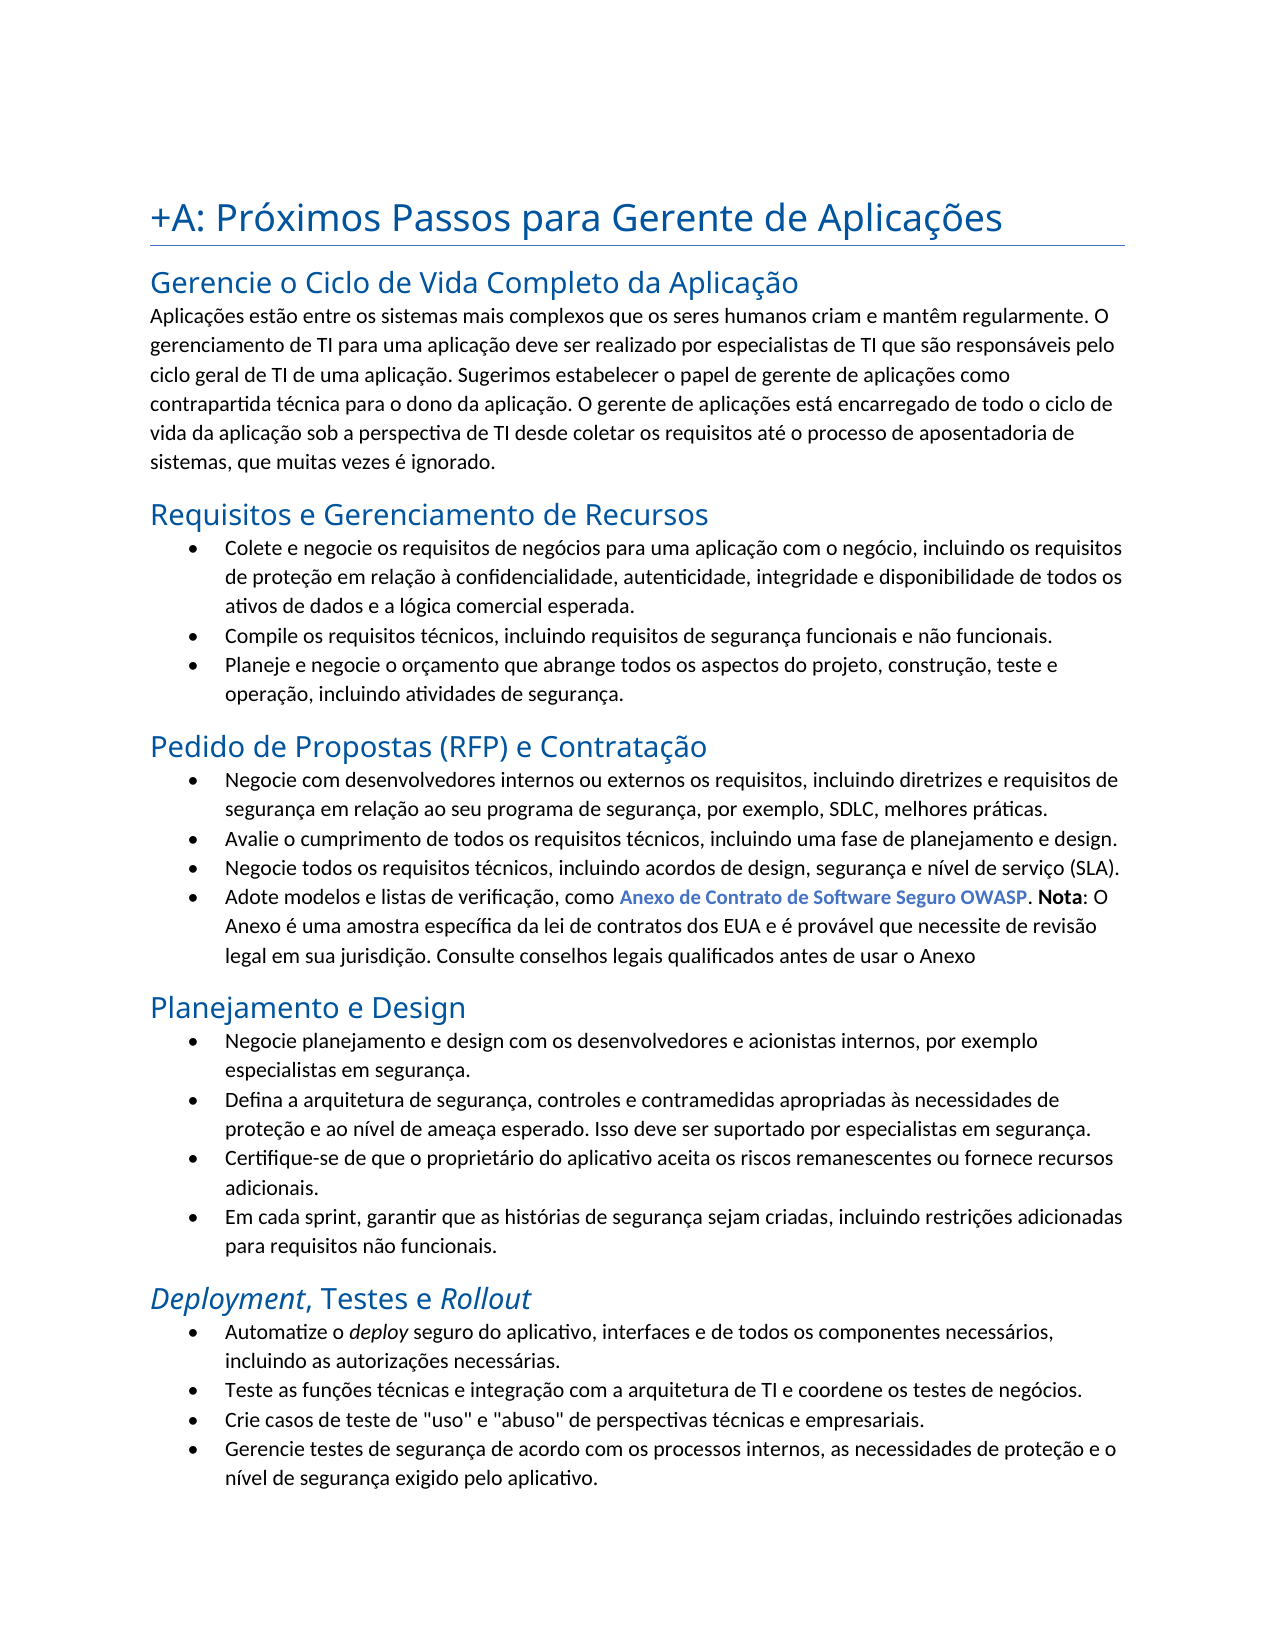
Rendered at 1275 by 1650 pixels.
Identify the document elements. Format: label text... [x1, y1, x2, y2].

list Avalie o cumprimento de todos os requisitos técnicos, incluindo uma fase de planejamento e design. [187, 825, 1125, 851]
subtitle +A: Próximos Passos para Gerente de Aplicações [150, 192, 1125, 245]
list Teste as funções técnicas e integração com a arquitetura de TI e coordene os testes de negócios. [187, 1376, 1125, 1403]
list Planeje e negocie o orçamento que abrange todos os aspectos do projeto, construção, teste e operação, incluindo atividades de segurança. [187, 651, 1125, 707]
list Compile os requisitos técnicos, incluindo requisitos de segurança funcionais e não funcionais. [187, 622, 1125, 649]
subtitle Deployment, Testes e Rollout [150, 1278, 1125, 1318]
text Aplicações estão entre os sistemas mais complexos que os seres humanos criam e mantêm regularmente. O gerenciamento de TI para uma aplicação deve ser realizado por especialistas de TI que são responsáveis pelo ciclo geral de TI de uma aplicação. Sugerimos estabelecer o papel de gerente de aplicações como contrapartida técnica para o dono da aplicação. O gerente de aplicações está encarregado de todo o ciclo de vida da aplicação sob a perspectiva de TI desde coletar os requisitos até o processo de aposentadoria de sistemas, que muitas vezes é ignorado. [150, 302, 1125, 475]
list Automatize o deploy seguro do aplicativo, interfaces e de todos os componentes necessários, incluindo as autorizações necessárias. [187, 1318, 1125, 1374]
list Negocie todos os requisitos técnicos, incluindo acordos de design, segurança e nível de serviço (SLA). [187, 854, 1125, 881]
subtitle Planejamento e Design [150, 988, 1125, 1027]
subtitle Pedido de Propostas (RFP) e Contratação [150, 726, 1125, 766]
subtitle Requisitos e Gerenciamento de Recursos [150, 494, 1125, 534]
list Adote modelos e listas de verificação, como Anexo de Contrato de Software Seguro OWASP. Nota: O Anexo é uma amostra específica da lei de contratos dos EUA e é provável que necessite de revisão legal em sua jurisdição. Consulte conselhos legais qualificados antes de usar o Anexo [187, 883, 1125, 968]
list Negocie com desenvolvedores internos ou externos os requisitos, incluindo diretrizes e requisitos de segurança em relação ao seu programa de segurança, por exemplo, SDLC, melhores práticas. [187, 766, 1125, 822]
list Certifique-se de que o proprietário do aplicativo aceita os riscos remanescentes ou fornece recursos adicionais. [187, 1144, 1125, 1200]
list Gerencie testes de segurança de acordo com os processos internos, as necessidades de proteção e o nível de segurança exigido pelo aplicativo. [187, 1435, 1125, 1491]
list Em cada sprint, garantir que as histórias de segurança sejam criadas, incluindo restrições adicionadas para requisitos não funcionais. [187, 1203, 1125, 1259]
list Defina a arquitetura de segurança, controles e contramedidas apropriadas às necessidades de proteção e ao nível de ameaça esperado. Isso deve ser suportado por especialistas em segurança. [187, 1086, 1125, 1142]
list Colete e negocie os requisitos de negócios para uma aplicação com o negócio, incluindo os requisitos de proteção em relação à confidencialidade, autenticidade, integridade e disponibilidade de todos os ativos de dados e a lógica comercial esperada. [187, 534, 1125, 619]
subtitle Gerencie o Ciclo de Vida Completo da Aplicação [150, 262, 1125, 302]
list Crie casos de teste de "uso" e "abuso" de perspectivas técnicas e empresariais. [187, 1406, 1125, 1432]
list Negocie planejamento e design com os desenvolvedores e acionistas internos, por exemplo especialistas em segurança. [187, 1027, 1125, 1083]
